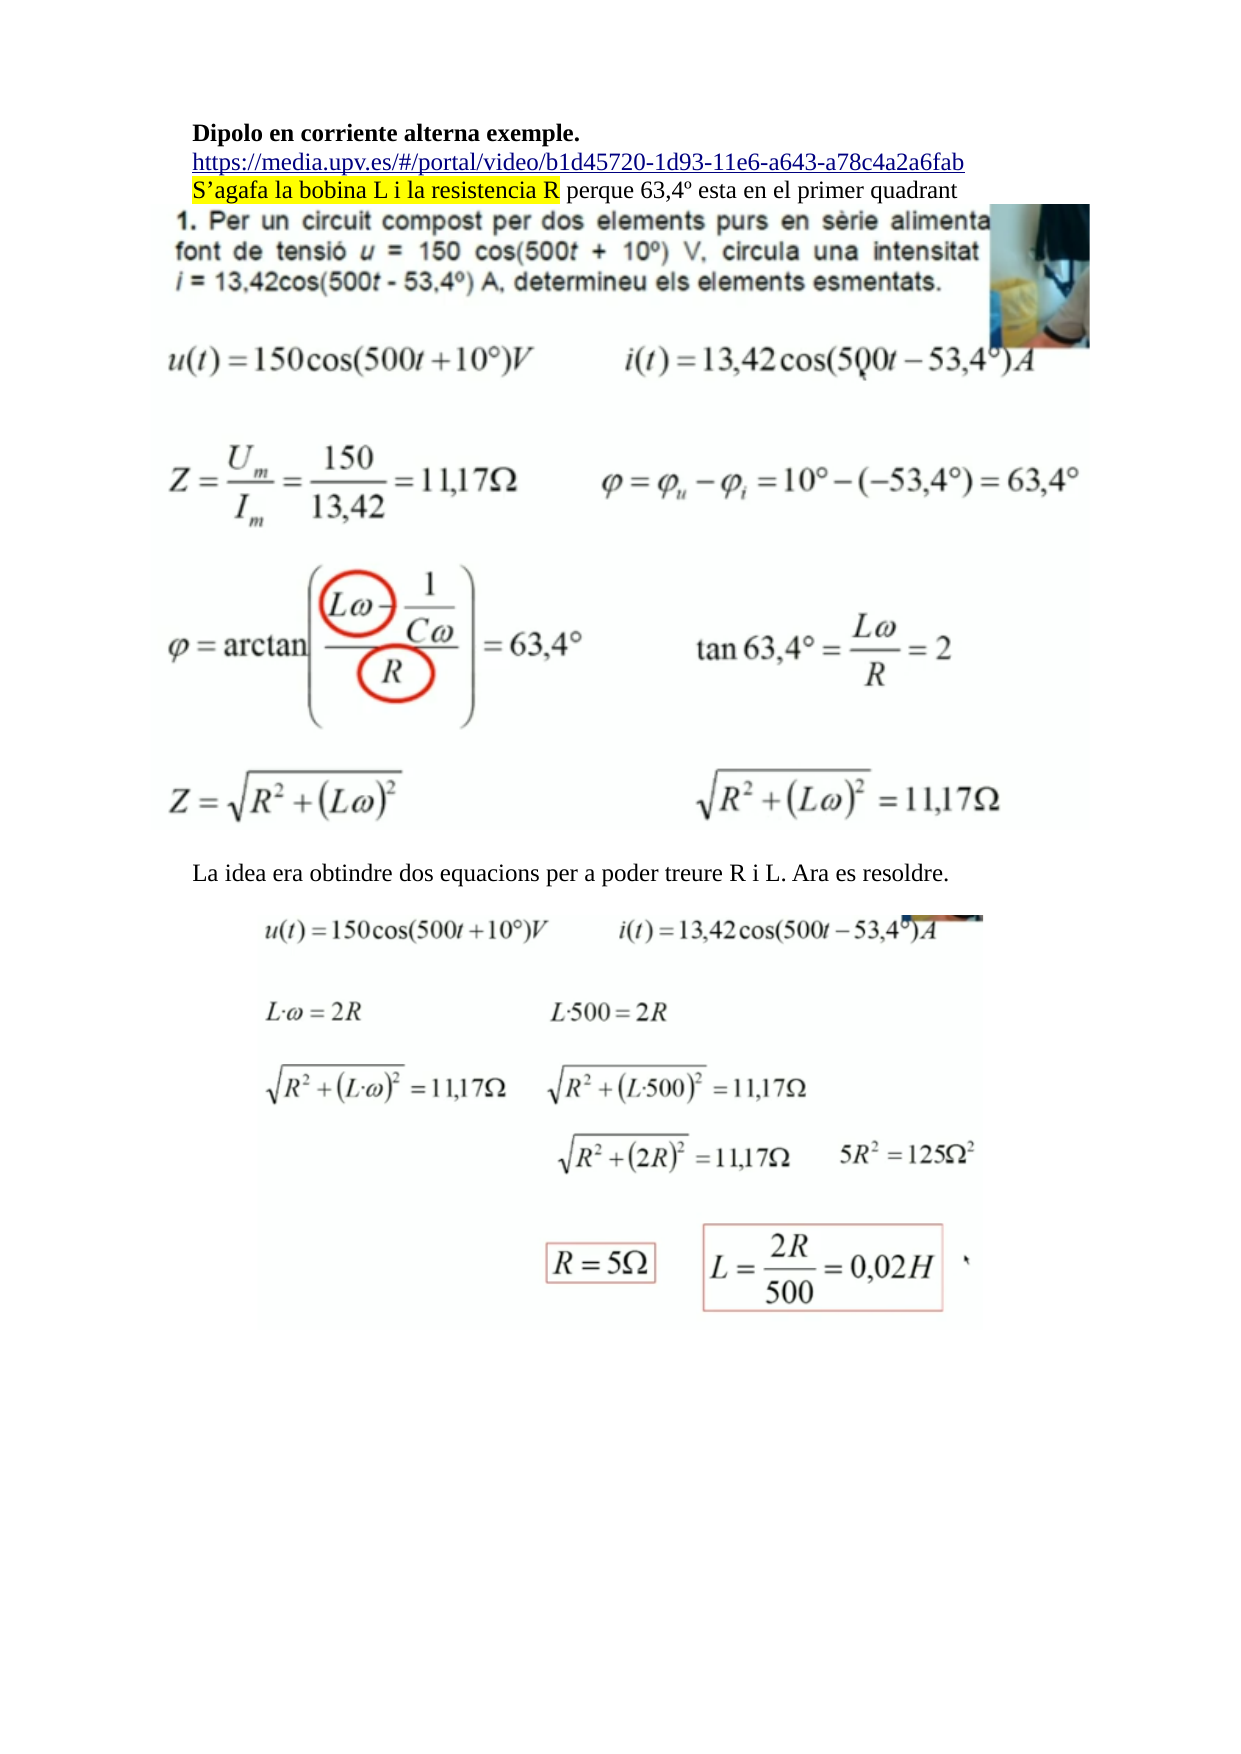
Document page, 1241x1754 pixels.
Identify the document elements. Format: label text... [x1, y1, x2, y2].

text La idea era obtindre dos equacions per a poder treure R i L. Ara es resoldre. [118, 858, 1122, 887]
text Dipolo en corriente alterna exemple. [118, 118, 1122, 147]
text https://media.upv.es/#/portal/video/b1d45720-1d93-11e6-a643-a78c4a2a6fab [118, 147, 1122, 176]
picture [150, 204, 1090, 830]
picture [257, 915, 984, 1330]
text S’agafa la bobina L i la resistencia R perque 63,4º esta en el primer quadrant [118, 176, 1122, 204]
